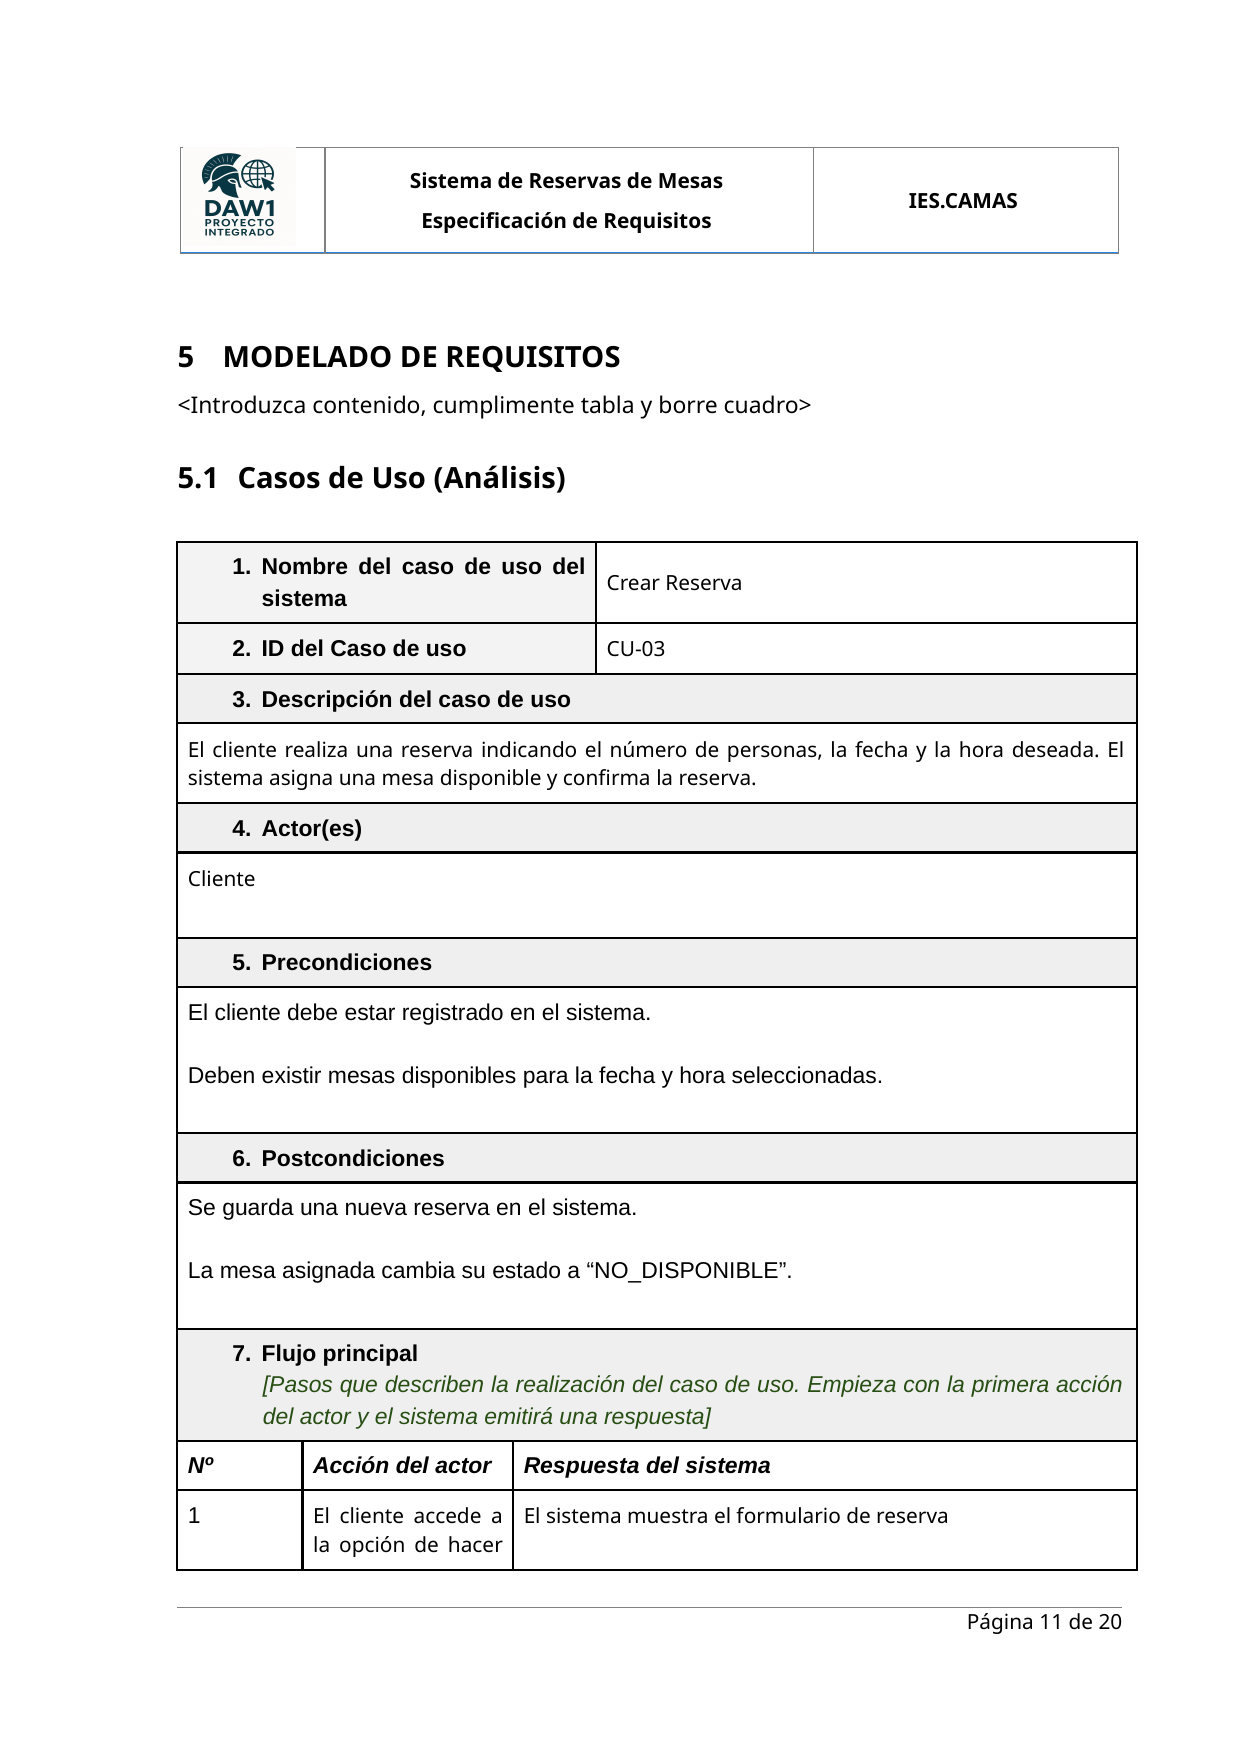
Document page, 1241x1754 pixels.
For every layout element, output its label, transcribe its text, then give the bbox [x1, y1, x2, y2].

table_cell Se guarda una nueva reserva en el sistema. La mesa asignada cambia su estado a “NO_DISPONIBLE”. [178, 1184, 1136, 1327]
table_cell ID del Caso de uso [178, 624, 595, 673]
table_header Nombre del caso de uso del sistema [178, 543, 595, 622]
table_cell Respuesta del sistema [514, 1442, 1136, 1489]
table_header Crear Reserva [597, 543, 1136, 622]
table_cell Actor(es) [178, 804, 1136, 851]
table_cell Descripción del caso de uso [178, 675, 1136, 722]
table_cell Postcondiciones [178, 1134, 1136, 1181]
table_cell El cliente realiza una reserva indicando el número de personas, la fecha y la hora deseada. El sistema asigna una mesa disponible y confirma la reserva. [178, 724, 1136, 802]
table_cell El cliente debe estar registrado en el sistema. Deben existir mesas disponibles para la fecha y hora seleccionadas. [178, 988, 1136, 1132]
text <Introduzca contenido, cumplimente tabla y borre cuadro> [177, 389, 1122, 420]
subtitle Casos de Uso (Análisis) [177, 457, 1122, 497]
table_cell Nº [178, 1442, 301, 1489]
subtitle MODELADO DE REQUISITOS [177, 336, 1122, 376]
table_cell El cliente accede a la opción de hacer [304, 1491, 512, 1569]
table_cell Flujo principal [Pasos que describen la realización del caso de uso. Empieza con la primera acción del actor y el sistema emitirá una respuesta] [178, 1330, 1136, 1440]
table_cell Acción del actor [304, 1442, 512, 1489]
table_cell El sistema muestra el formulario de reserva [514, 1491, 1136, 1569]
table_cell CU-03 [597, 624, 1136, 673]
picture [183, 147, 296, 246]
table_cell Precondiciones [178, 939, 1136, 986]
table_cell 1 [178, 1491, 301, 1569]
table_cell Cliente [178, 854, 1136, 937]
